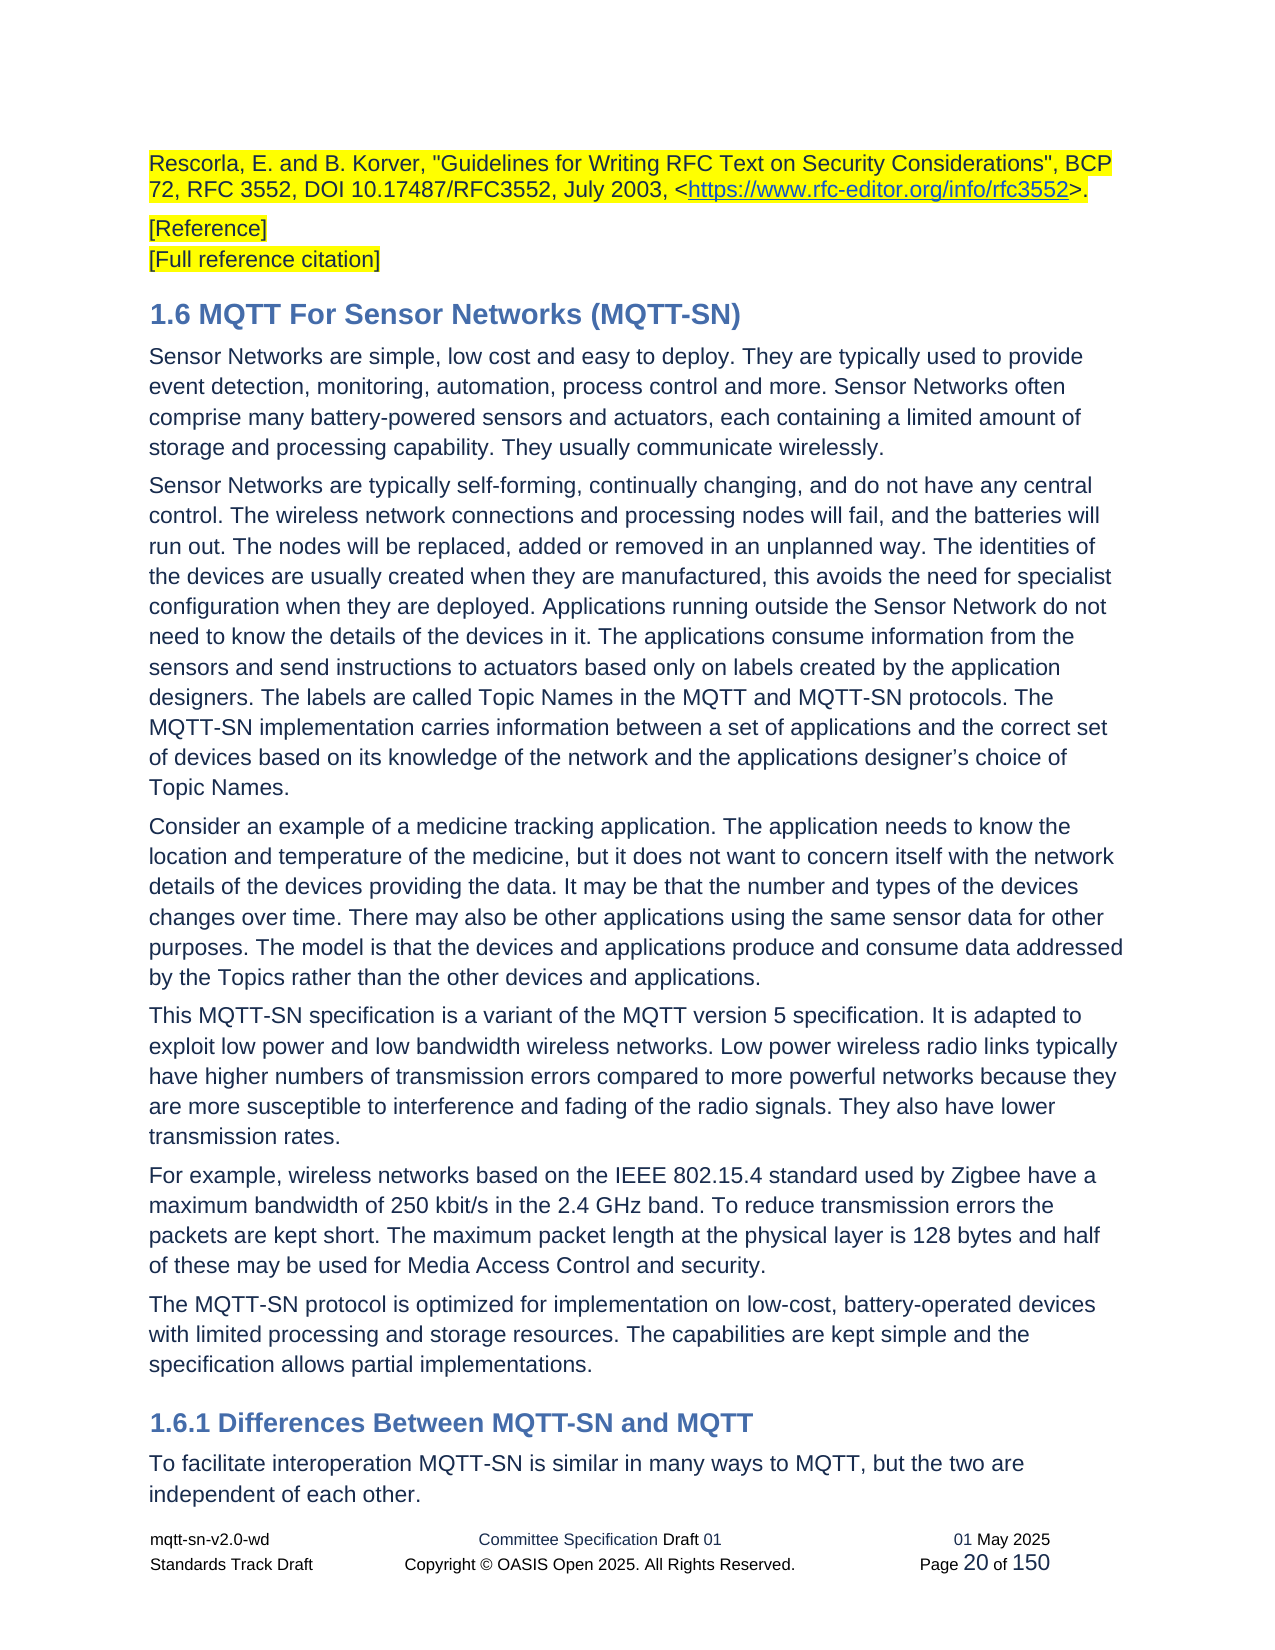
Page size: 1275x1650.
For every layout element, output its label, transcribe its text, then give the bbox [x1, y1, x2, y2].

text Sensor Networks are simple, low cost and easy to deploy. They are typically used to provide event detection, monitoring, automation, process control and more. Sensor Networks often comprise many battery-powered sensors and actuators, each containing a limited amount of storage and processing capability. They usually communicate wirelessly. [148, 343, 1124, 460]
text Sensor Networks are typically self-forming, continually changing, and do not have any central control. The wireless network connections and processing nodes will fail, and the batteries will run out. The nodes will be replaced, added or removed in an unplanned way. The identities of the devices are usually created when they are manufactured, this avoids the need for specialist configuration when they are deployed. Applications running outside the Sensor Network do not need to know the details of the devices in it. The applications consume information from the sensors and send instructions to actuators based only on labels created by the application designers. The labels are called Topic Names in the MQTT and MQTT-SN protocols. The MQTT-SN implementation carries information between a set of applications and the correct set of devices based on its knowledge of the network and the applications designer’s choice of Topic Names. [148, 472, 1124, 801]
subtitle 1.6.1 Differences Between MQTT-SN and MQTT [150, 1407, 1124, 1438]
text The MQTT-SN protocol is optimized for implementation on low-cost, battery-operated devices with limited processing and storage resources. The capabilities are kept simple and the specification allows partial implementations. [148, 1291, 1124, 1378]
subtitle 1.6 MQTT For Sensor Networks (MQTT-SN) [150, 297, 1124, 331]
text [Reference] [148, 215, 1124, 242]
text This MQTT-SN specification is a variant of the MQTT version 5 specification. It is adapted to exploit low power and low bandwidth wireless networks. Low power wireless radio links typically have higher numbers of transmission errors compared to more powerful networks because they are more susceptible to interference and fading of the radio signals. They also have lower transmission rates. [148, 1002, 1124, 1150]
text [Full reference citation] [148, 246, 1124, 272]
text For example, wireless networks based on the IEEE 802.15.4 standard used by Zigbee have a maximum bandwidth of 250 kbit/s in the 2.4 GHz band. To reduce transmission errors the packets are kept short. The maximum packet length at the physical layer is 128 bytes and half of these may be used for Media Access Control and security. [148, 1162, 1124, 1279]
text Consider an example of a medicine tracking application. The application needs to know the location and temperature of the medicine, but it does not want to concern itself with the network details of the devices providing the data. It may be that the number and types of the devices changes over time. There may also be other applications using the same sensor data for other purposes. The model is that the devices and applications produce and consume data addressed by the Topics rather than the other devices and applications. [148, 813, 1124, 990]
text To facilitate interoperation MQTT-SN is similar in many ways to MQTT, but the two are independent of each other. [148, 1450, 1124, 1507]
text Rescorla, E. and B. Korver, "Guidelines for Writing RFC Text on Security Considerations", BCP 72, RFC 3552, DOI 10.17487/RFC3552, July 2003, <https://www.rfc-editor.org/info/rfc3552>. [148, 150, 1124, 203]
